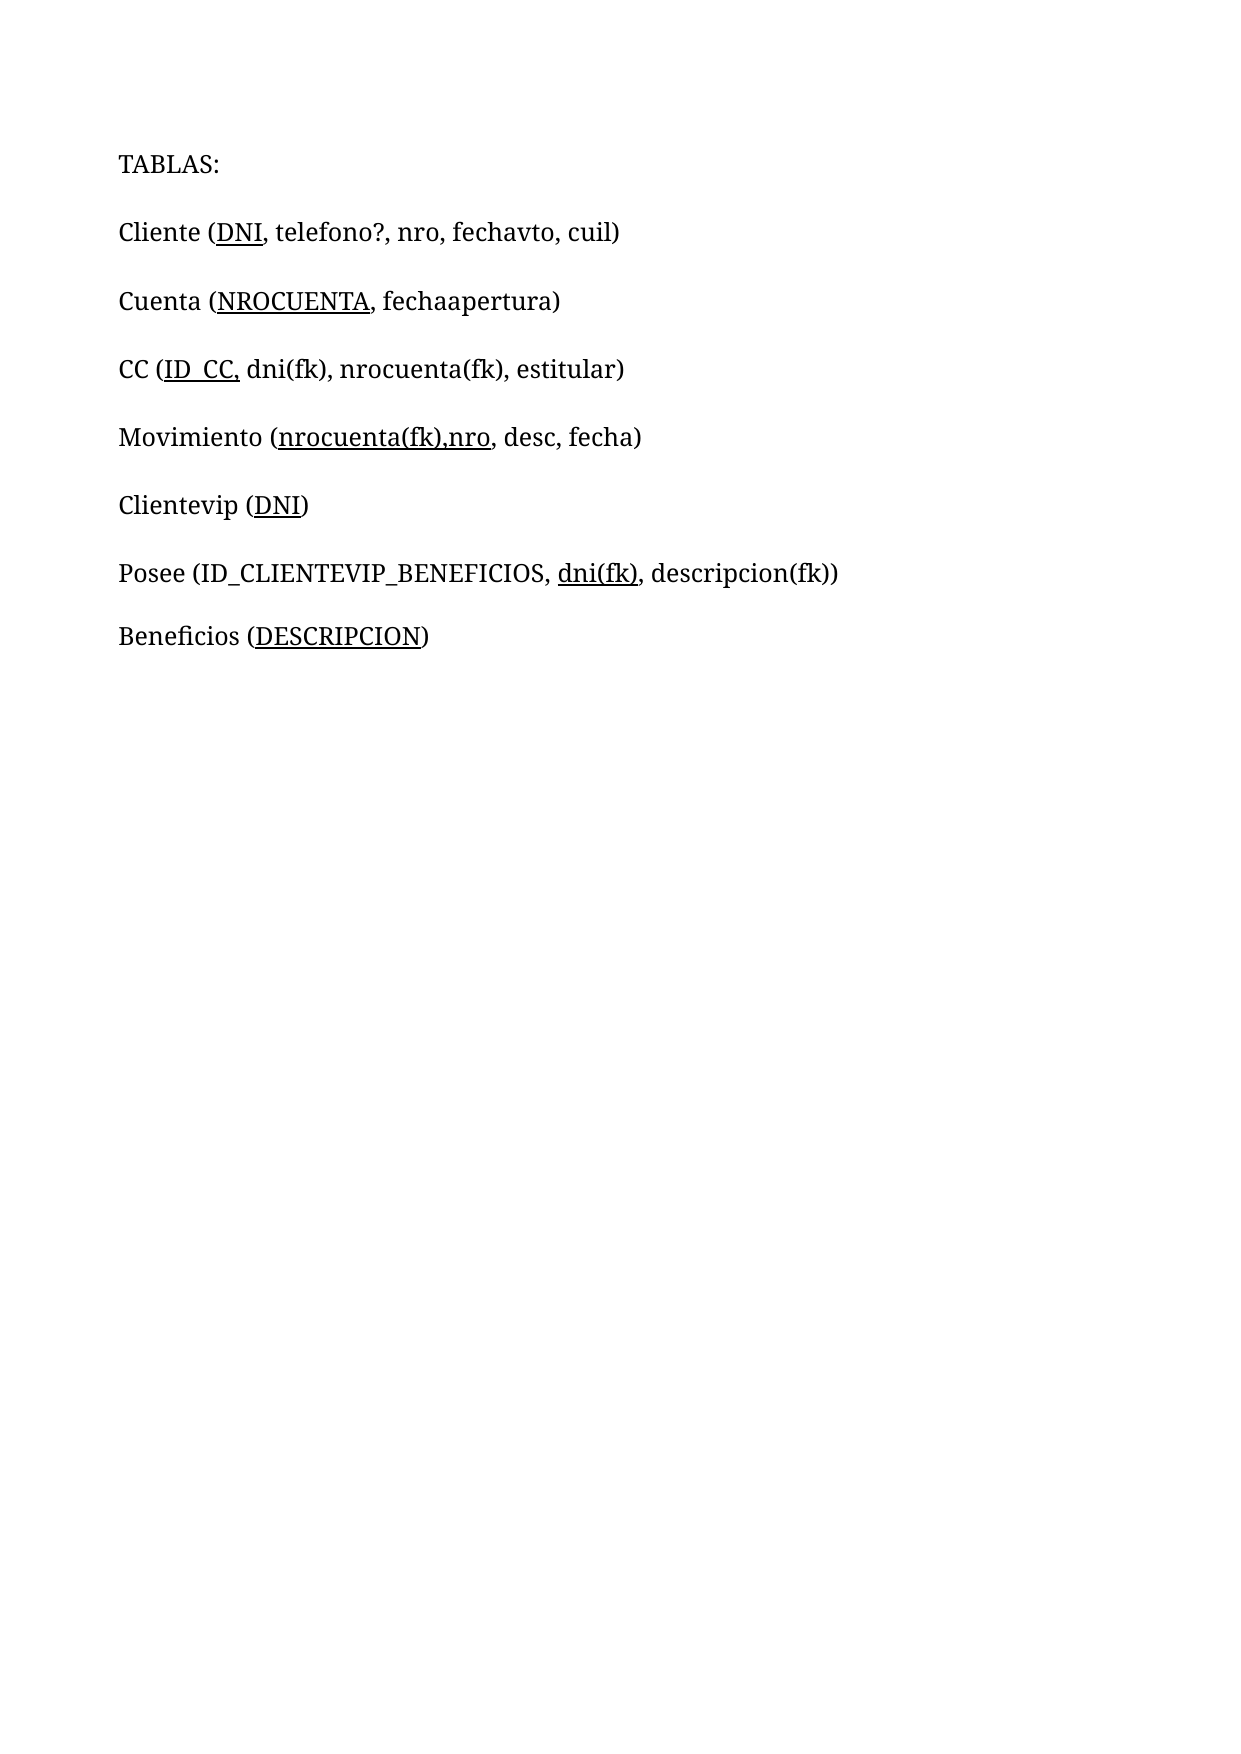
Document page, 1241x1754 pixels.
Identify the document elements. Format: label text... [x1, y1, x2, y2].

text Cliente (DNI, telefono?, nro, fechavto, cuil) [118, 215, 1122, 249]
text Beneficios (DESCRIPCION) [118, 618, 1122, 652]
text Posee (ID_CLIENTEVIP_BENEFICIOS, dni(fk), descripcion(fk)) [118, 556, 1122, 590]
text TABLAS: [118, 147, 1122, 181]
text Clientevip (DNI) [118, 487, 1122, 522]
text Movimiento (nrocuenta(fk),nro, desc, fecha) [118, 419, 1122, 453]
text CC (ID_CC, dni(fk), nrocuenta(fk), estitular) [118, 351, 1122, 385]
text Cuenta (NROCUENTA, fechaapertura) [118, 283, 1122, 317]
